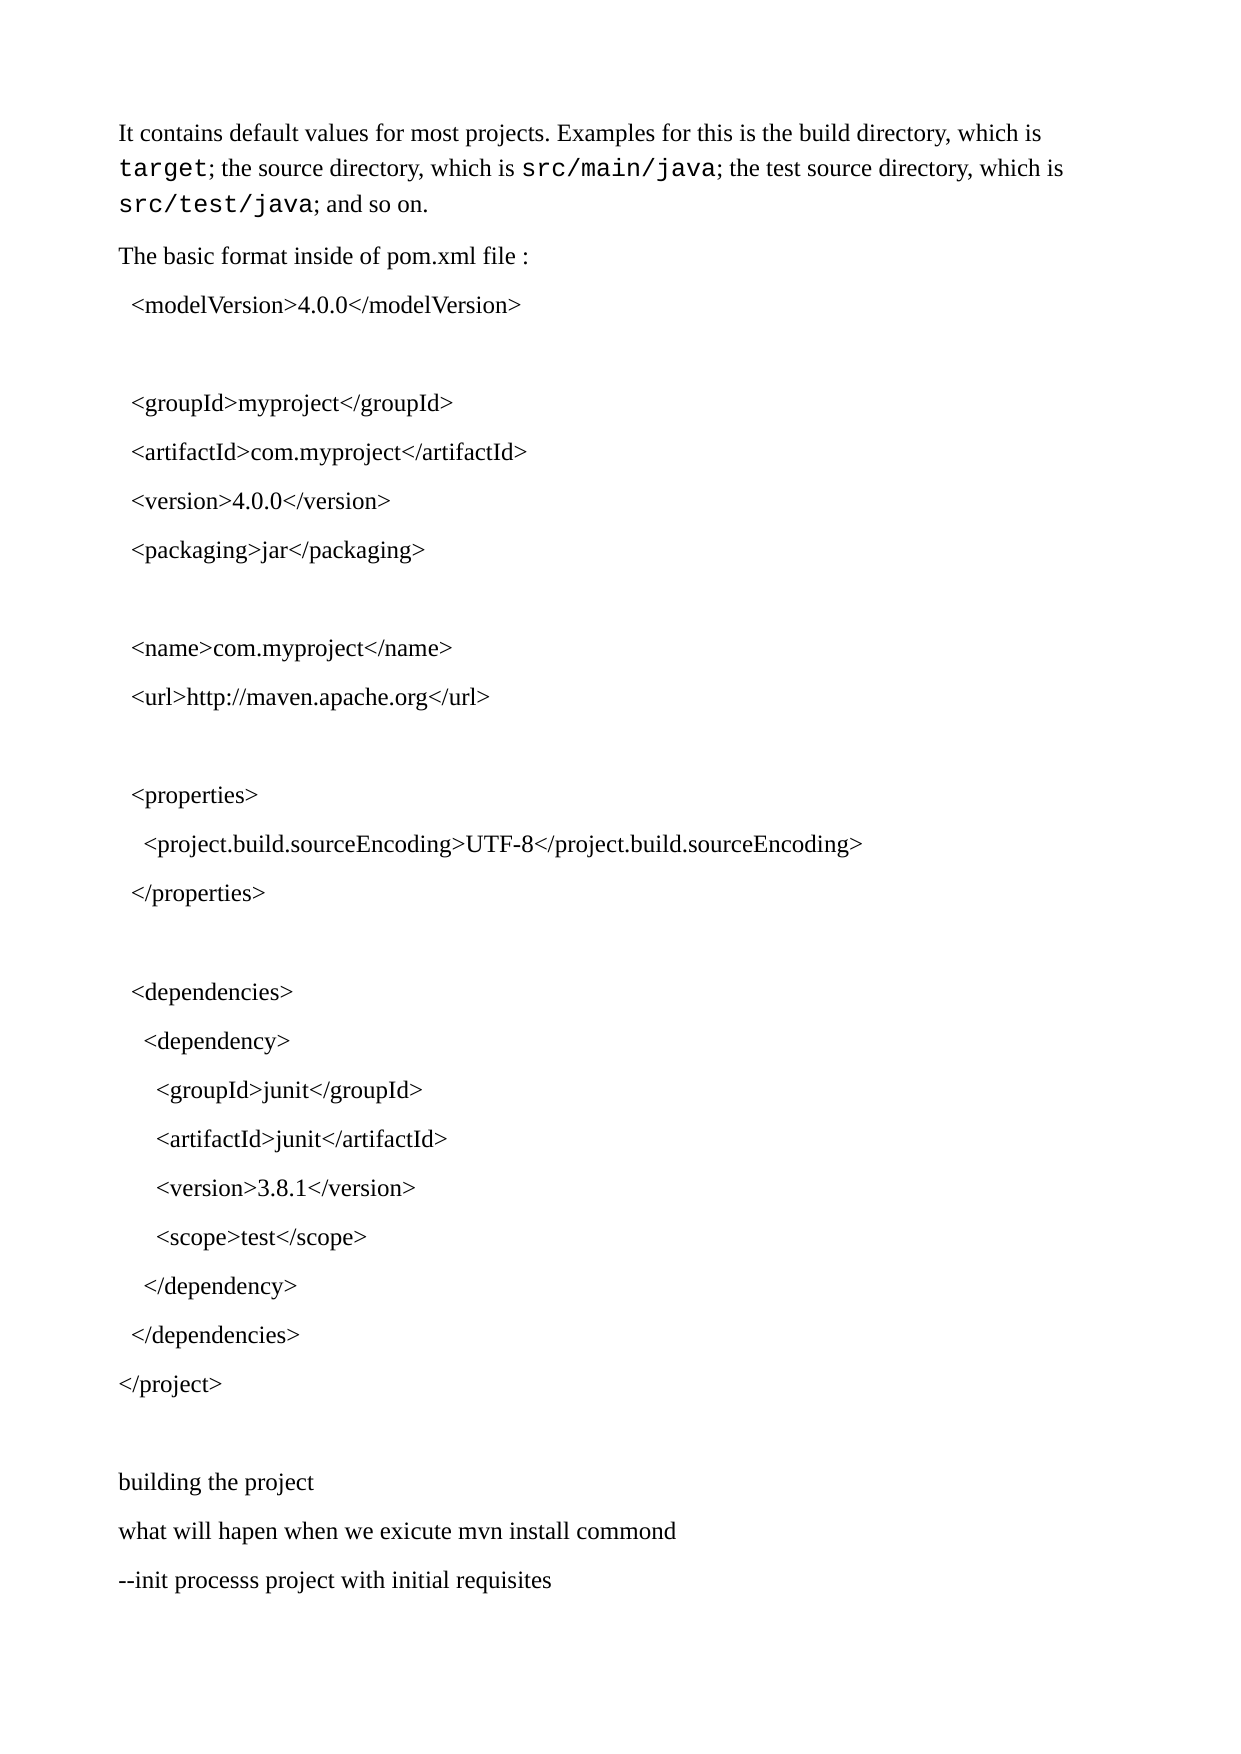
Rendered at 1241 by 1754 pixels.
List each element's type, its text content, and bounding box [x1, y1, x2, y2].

text <modelVersion>4.0.0</modelVersion> [118, 290, 1122, 318]
text <scope>test</scope> [118, 1222, 1122, 1251]
text <url>http://maven.apache.org</url> [118, 682, 1122, 711]
text </project> [118, 1369, 1122, 1398]
text <dependency> [118, 1026, 1122, 1054]
text --init processs project with initial requisites [118, 1565, 1122, 1594]
text <properties> [118, 780, 1122, 809]
text <groupId>myproject</groupId> [118, 388, 1122, 417]
text <artifactId>com.myproject</artifactId> [118, 437, 1122, 466]
text </dependency> [118, 1271, 1122, 1300]
text </properties> [118, 878, 1122, 907]
text <groupId>junit</groupId> [118, 1075, 1122, 1103]
text building the project [118, 1467, 1122, 1496]
text <dependencies> [118, 977, 1122, 1005]
text </dependencies> [118, 1320, 1122, 1349]
text what will hapen when we exicute mvn install commond [118, 1516, 1122, 1545]
text <version>3.8.1</version> [118, 1173, 1122, 1202]
text <project.build.sourceEncoding>UTF-8</project.build.sourceEncoding> [118, 829, 1122, 858]
text <packaging>jar</packaging> [118, 535, 1122, 564]
text The basic format inside of pom.xml file : [118, 241, 1122, 269]
text <name>com.myproject</name> [118, 633, 1122, 662]
text <version>4.0.0</version> [118, 486, 1122, 515]
text <artifactId>junit</artifactId> [118, 1124, 1122, 1153]
text It contains default values for most projects. Examples for this is the build directory, which is target; the source directory, which is src/main/java; the test source directory, which is src/test/java; and so on. [118, 118, 1122, 220]
